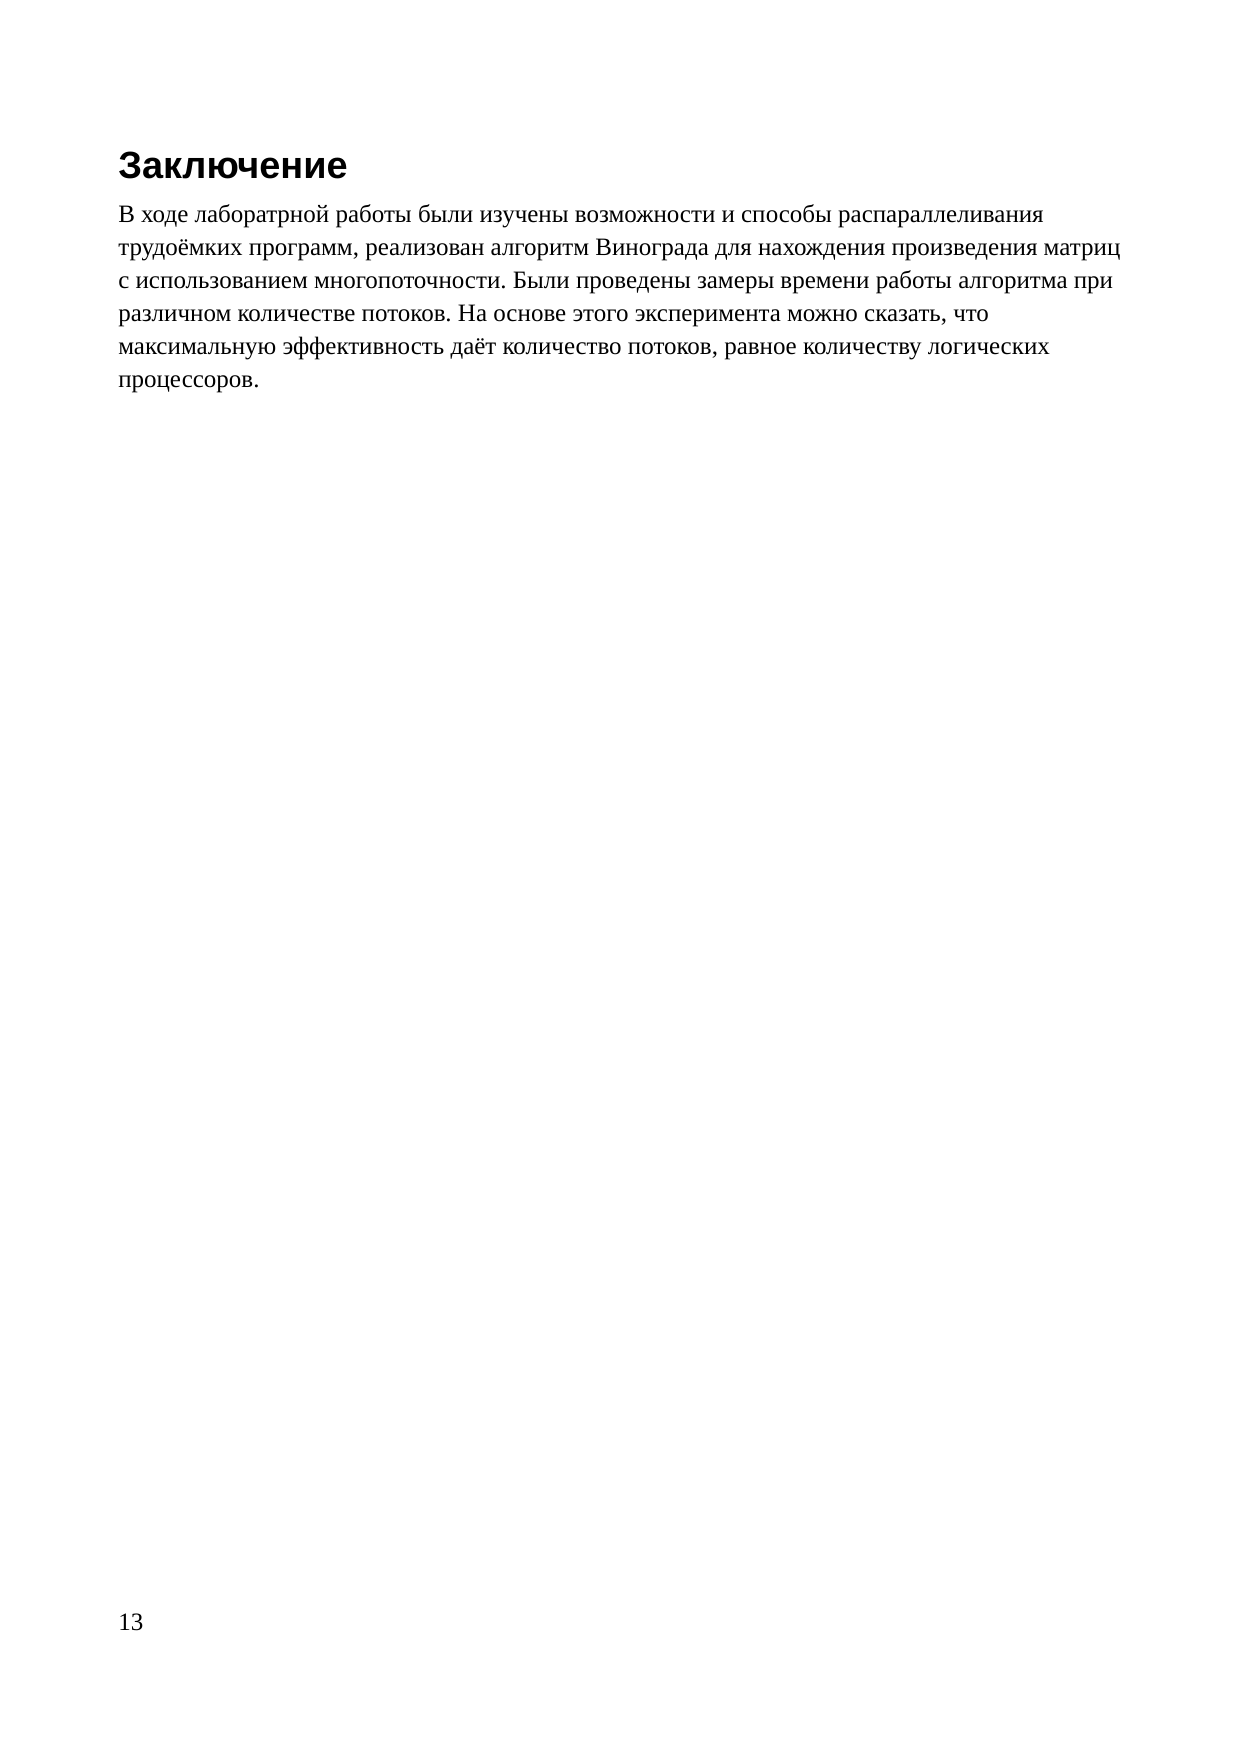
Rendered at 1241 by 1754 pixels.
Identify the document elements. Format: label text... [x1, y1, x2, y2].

subtitle Заключение [118, 143, 1122, 187]
text В ходе лаборатрной работы были изучены возможности и способы распараллеливания трудоёмких программ, реализован алгоритм Винограда для нахождения произведения матриц с использованием многопоточности. Были проведены замеры времени работы алгоритма при различном количестве потоков. На основе этого эксперимента можно сказать, что максимальную эффективность даёт количество потоков, равное количеству логических процессоров. [118, 199, 1122, 393]
